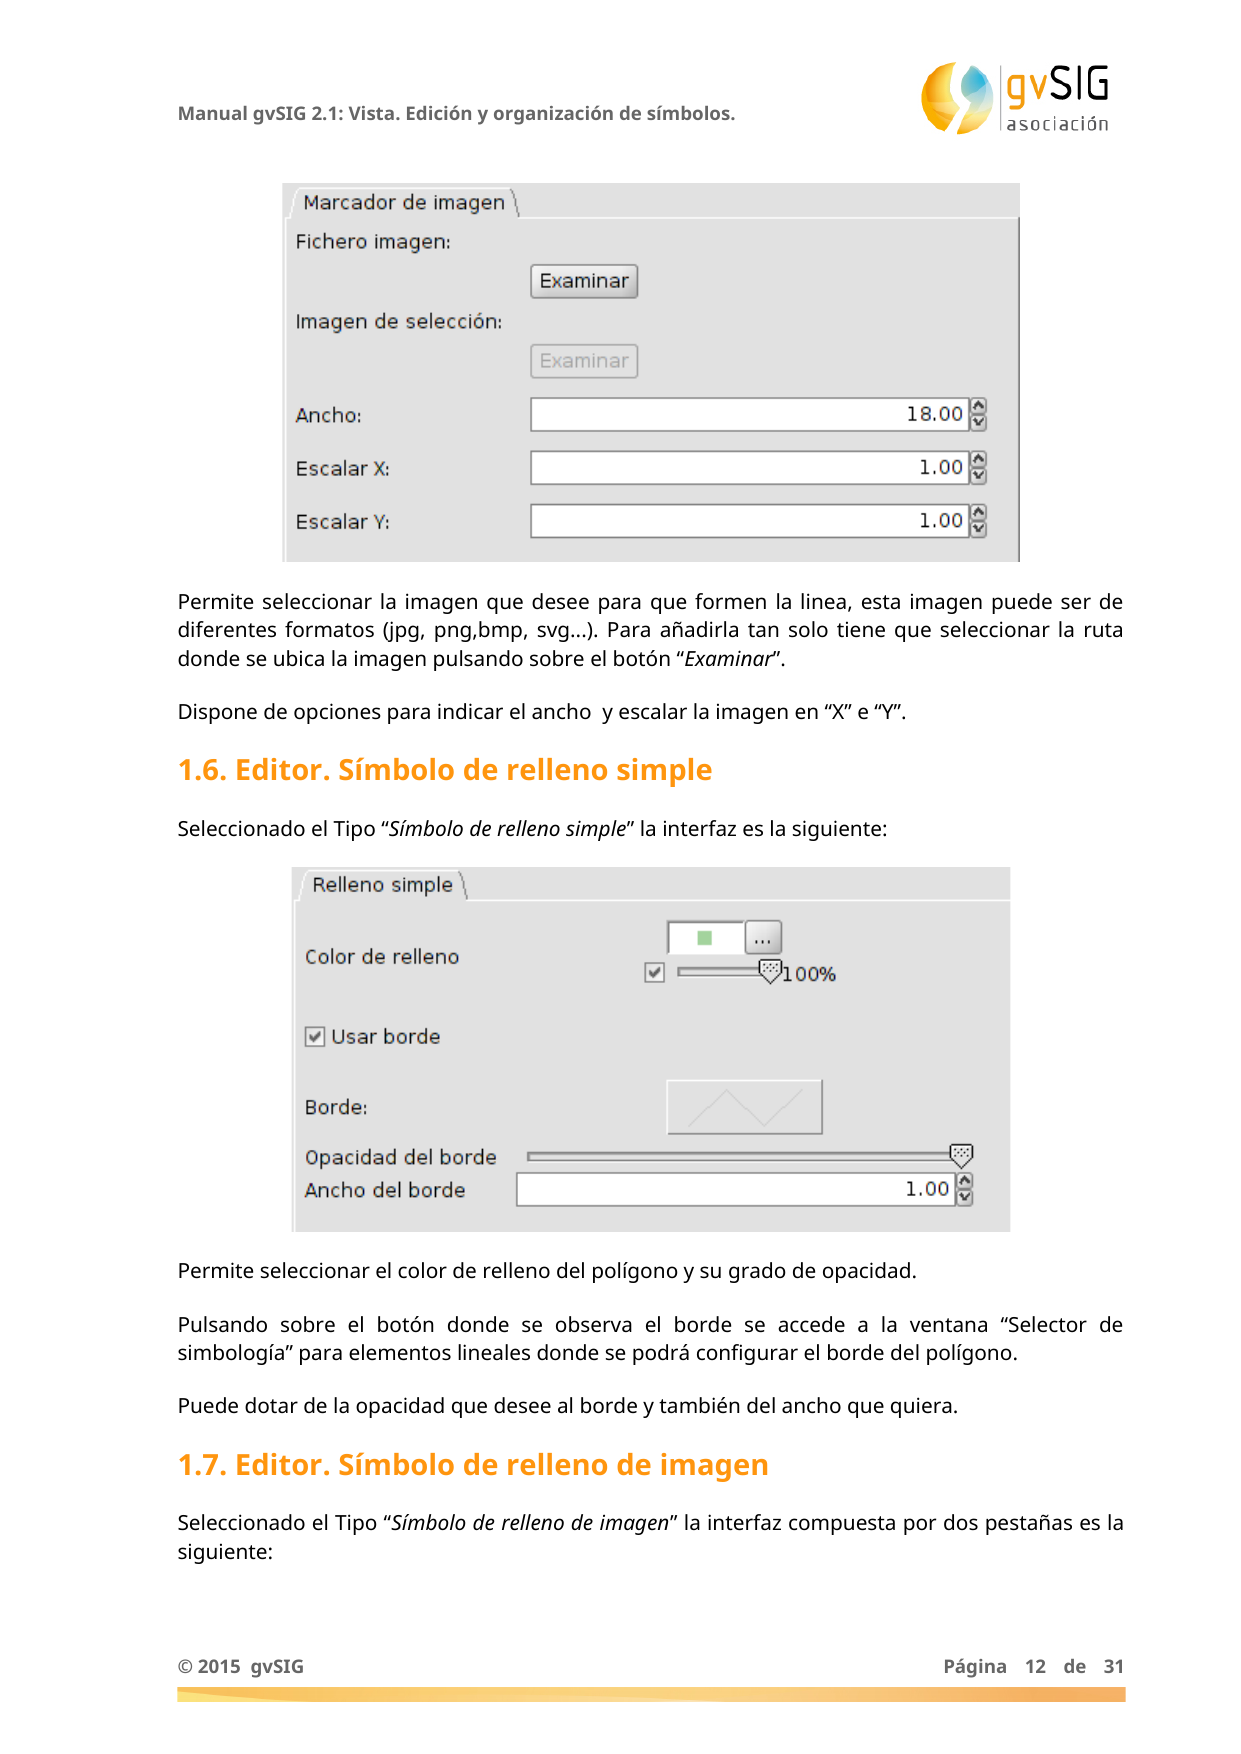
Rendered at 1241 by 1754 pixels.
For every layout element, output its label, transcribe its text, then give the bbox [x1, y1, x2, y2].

subtitle 1.7. Editor. Símbolo de relleno de imagen [177, 1444, 1125, 1483]
picture [902, 47, 1122, 148]
picture [291, 867, 1011, 1232]
picture [282, 183, 1020, 562]
picture [177, 1687, 1126, 1702]
text Pulsando sobre el botón donde se observa el borde se accede a la ventana “Selector de simbología” para elementos lineales donde se podrá configurar el borde del polígono. [177, 1310, 1125, 1367]
text Permite seleccionar el color de relleno del polígono y su grado de opacidad. [177, 1256, 1125, 1285]
text Permite seleccionar la imagen que desee para que formen la linea, esta imagen puede ser de diferentes formatos (jpg, png,bmp, svg...). Para añadirla tan solo tiene que seleccionar la ruta donde se ubica la imagen pulsando sobre el botón “Examinar”. [177, 587, 1125, 672]
text Seleccionado el Tipo “Símbolo de relleno de imagen” la interfaz compuesta por dos pestañas es la siguiente: [177, 1508, 1125, 1565]
text Seleccionado el Tipo “Símbolo de relleno simple” la interfaz es la siguiente: [177, 814, 1125, 842]
text Puede dotar de la opacidad que desee al borde y también del ancho que quiera. [177, 1392, 1125, 1420]
subtitle 1.6. Editor. Símbolo de relleno simple [177, 749, 1125, 789]
text Dispone de opciones para indicar el ancho y escalar la imagen en “X” e “Y”. [177, 697, 1125, 726]
